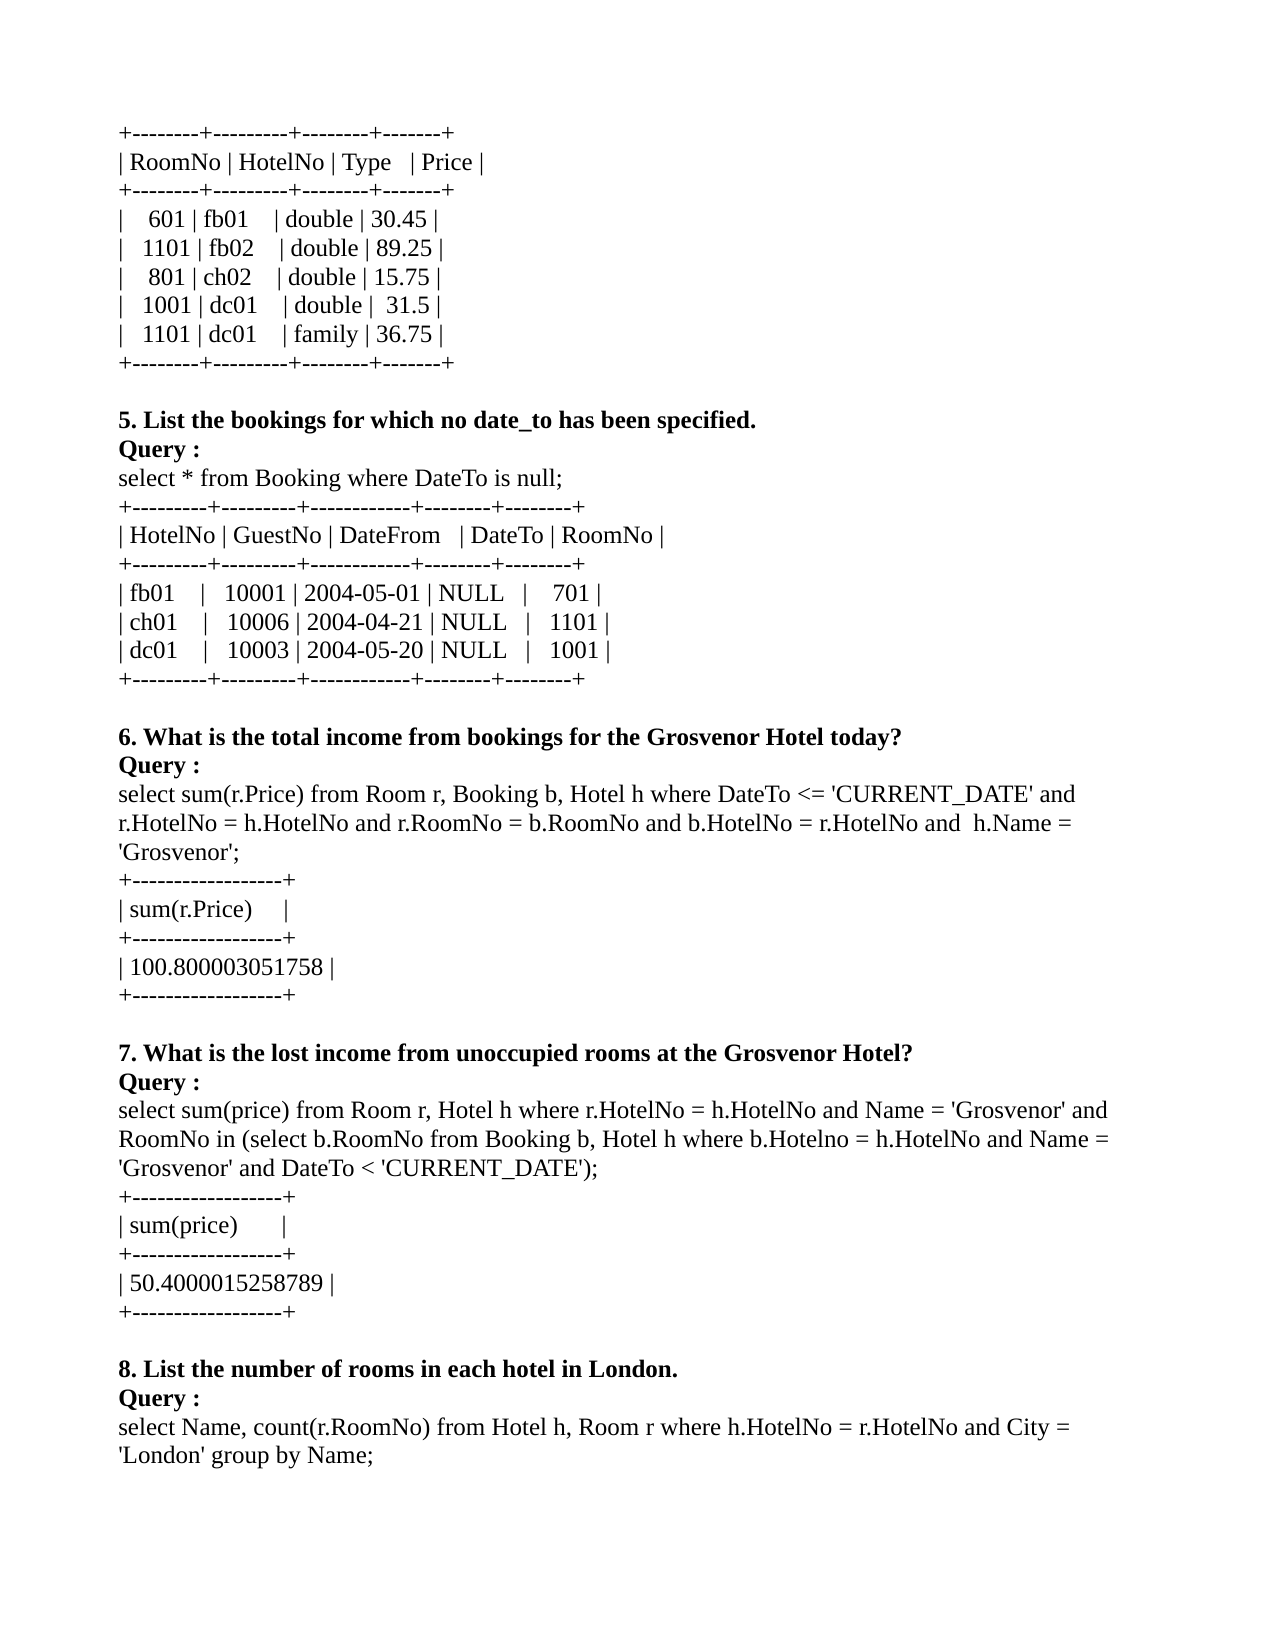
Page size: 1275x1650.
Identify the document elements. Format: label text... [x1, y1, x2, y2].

text | 1101 | dc01 | family | 36.75 | [118, 319, 1157, 348]
text | 1001 | dc01 | double | 31.5 | [118, 291, 1157, 319]
text +--------+---------+--------+-------+ [118, 118, 1157, 147]
text | 100.800003051758 | [118, 952, 1157, 981]
text | fb01 | 10001 | 2004-05-01 | NULL | 701 | [118, 578, 1157, 607]
text select * from Booking where DateTo is null; [118, 463, 1157, 492]
text 5. List the bookings for which no date_to has been specified. [118, 406, 1157, 434]
text | 601 | fb01 | double | 30.45 | [118, 204, 1157, 233]
text +--------+---------+--------+-------+ [118, 348, 1157, 377]
text +------------------+ [118, 1182, 1157, 1211]
text 7. What is the lost income from unoccupied rooms at the Grosvenor Hotel? [118, 1038, 1157, 1067]
text Query : [118, 1383, 1157, 1412]
text | 1101 | fb02 | double | 89.25 | [118, 233, 1157, 262]
text | RoomNo | HotelNo | Type | Price | [118, 147, 1157, 176]
text | ch01 | 10006 | 2004-04-21 | NULL | 1101 | [118, 607, 1157, 636]
text | 50.4000015258789 | [118, 1268, 1157, 1297]
text 8. List the number of rooms in each hotel in London. [118, 1354, 1157, 1383]
text +------------------+ [118, 866, 1157, 894]
text | HotelNo | GuestNo | DateFrom | DateTo | RoomNo | [118, 521, 1157, 549]
text +------------------+ [118, 1297, 1157, 1326]
text +------------------+ [118, 923, 1157, 952]
text | sum(price) | [118, 1211, 1157, 1239]
text +--------+---------+--------+-------+ [118, 176, 1157, 204]
text +------------------+ [118, 981, 1157, 1009]
text select sum(r.Price) from Room r, Booking b, Hotel h where DateTo <= 'CURRENT_DATE' and r.HotelNo = h.HotelNo and r.RoomNo = b.RoomNo and b.HotelNo = r.HotelNo and h.Name = 'Grosvenor'; [118, 779, 1157, 866]
text Query : [118, 434, 1157, 463]
text +------------------+ [118, 1239, 1157, 1268]
text select sum(price) from Room r, Hotel h where r.HotelNo = h.HotelNo and Name = 'Grosvenor' and RoomNo in (select b.RoomNo from Booking b, Hotel h where b.Hotelno = h.HotelNo and Name = 'Grosvenor' and DateTo < 'CURRENT_DATE'); [118, 1096, 1157, 1182]
text 6. What is the total income from bookings for the Grosvenor Hotel today? [118, 722, 1157, 751]
text Query : [118, 751, 1157, 779]
text +---------+---------+------------+--------+--------+ [118, 549, 1157, 578]
text +---------+---------+------------+--------+--------+ [118, 664, 1157, 693]
text | sum(r.Price) | [118, 894, 1157, 923]
text select Name, count(r.RoomNo) from Hotel h, Room r where h.HotelNo = r.HotelNo and City = 'London' group by Name; [118, 1412, 1157, 1469]
text | dc01 | 10003 | 2004-05-20 | NULL | 1001 | [118, 636, 1157, 664]
text | 801 | ch02 | double | 15.75 | [118, 262, 1157, 291]
text Query : [118, 1067, 1157, 1096]
text +---------+---------+------------+--------+--------+ [118, 492, 1157, 521]
